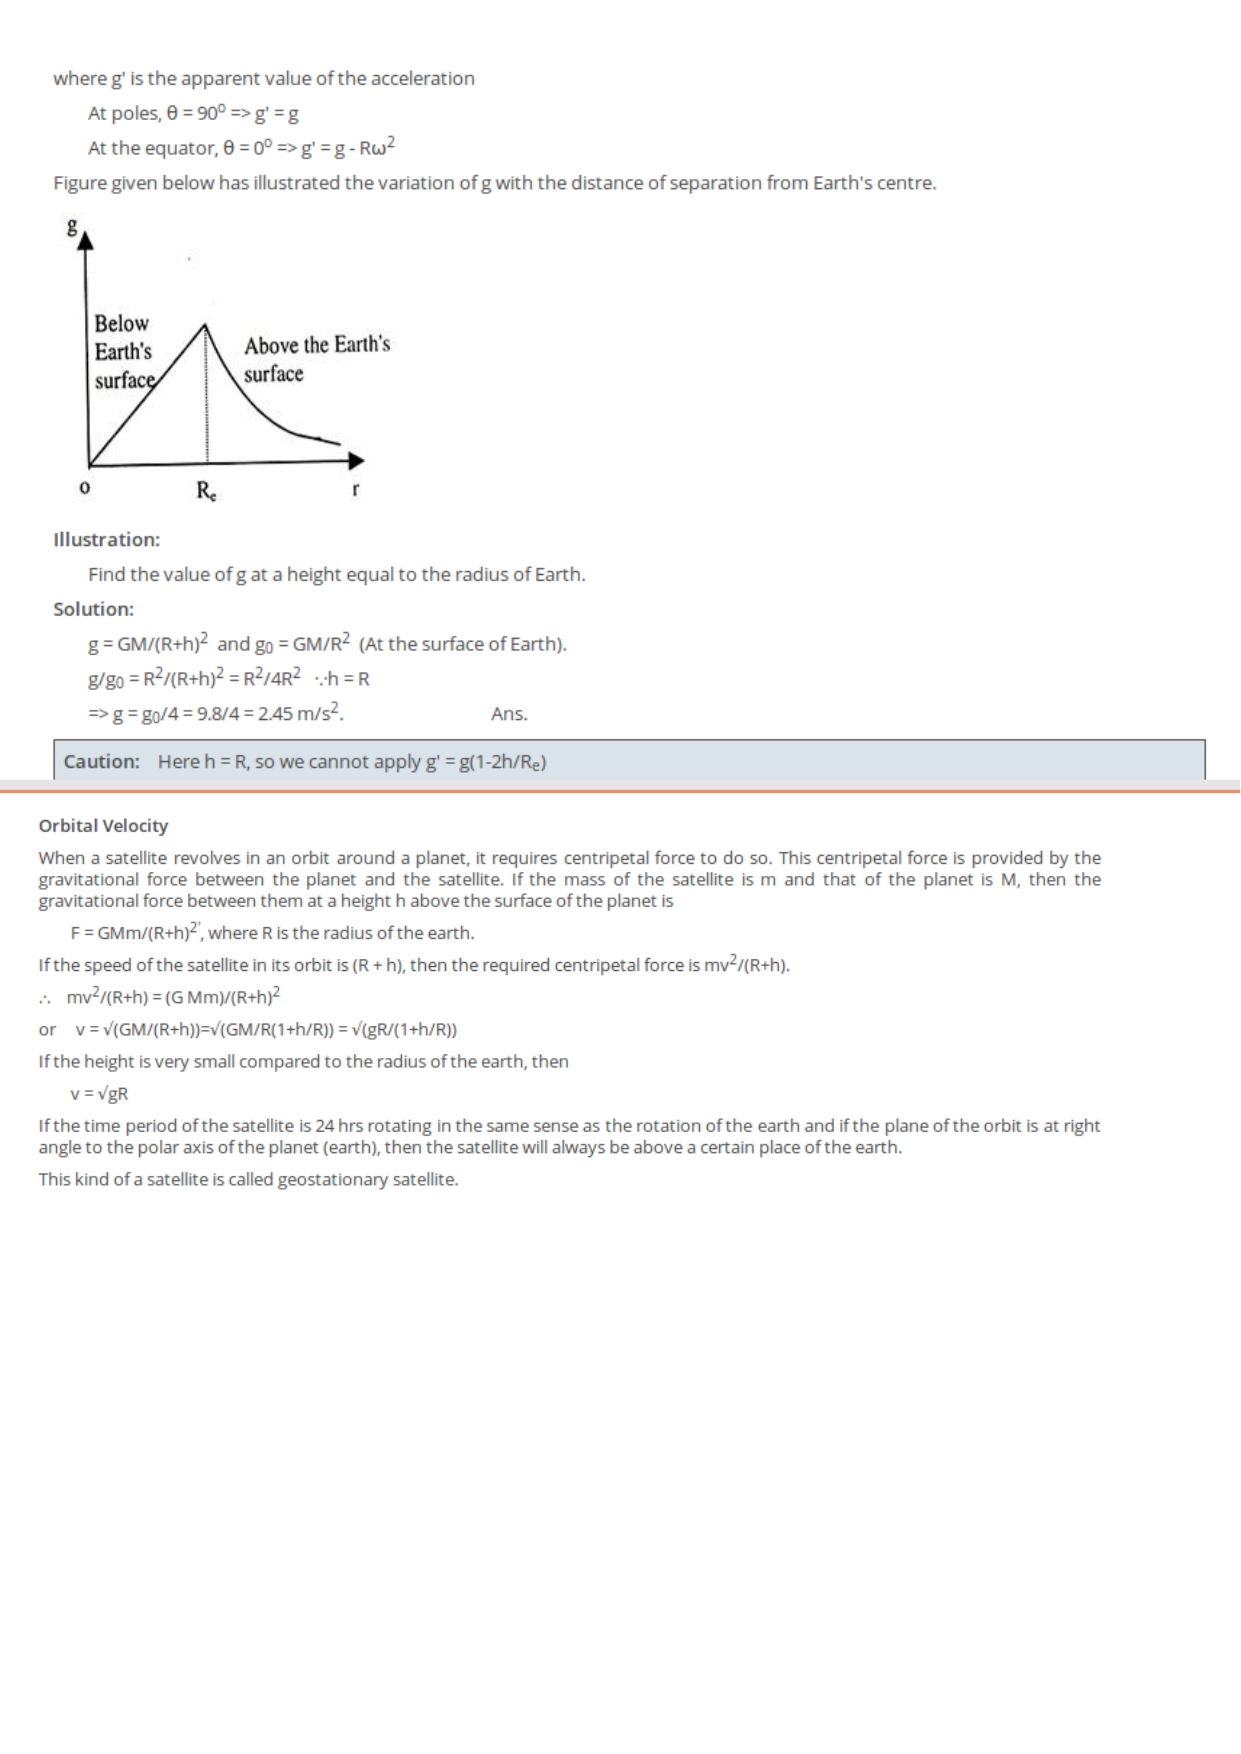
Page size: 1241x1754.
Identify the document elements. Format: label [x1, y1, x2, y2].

picture [0, 808, 1152, 1195]
picture [0, 62, 1241, 793]
